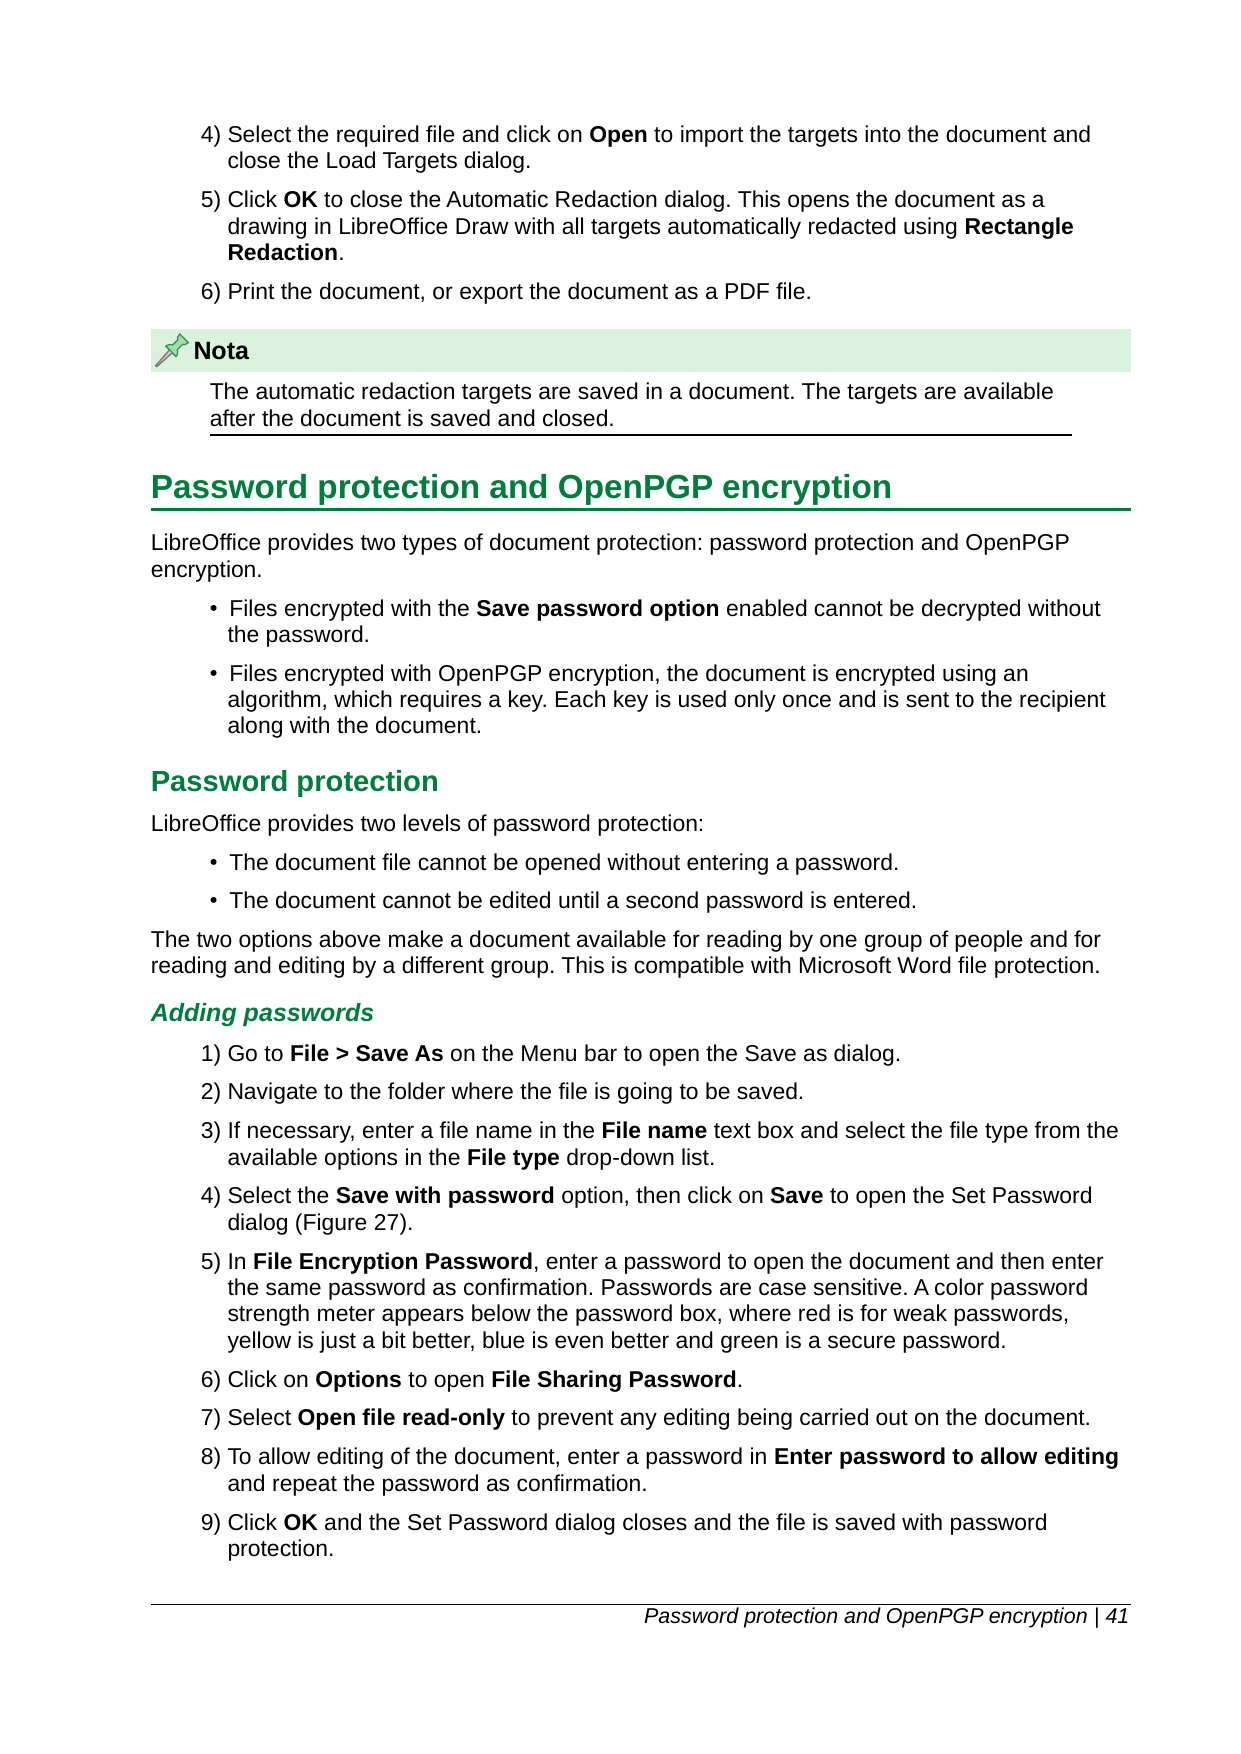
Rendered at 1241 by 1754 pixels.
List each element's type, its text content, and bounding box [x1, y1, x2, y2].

subtitle Password protection [151, 764, 1131, 797]
list To allow editing of the document, enter a password in Enter password to allow editing and repeat the password as confirmation. [227, 1443, 1131, 1496]
subtitle Nota [151, 329, 1131, 372]
list The document cannot be edited until a second password is entered. [209, 887, 1131, 914]
list LibreOffice provides two types of document protection: password protection and OpenPGP encryption. [151, 529, 1131, 582]
list Go to File > Save As on the Menu bar to open the Save as dialog. [227, 1039, 1131, 1066]
list Print the document, or export the document as a PDF file. [227, 278, 1131, 304]
text The automatic redaction targets are saved in a document. The targets are available after the document is saved and closed. [209, 378, 1072, 436]
list Files encrypted with OpenPGP encryption, the document is encrypted using an algorithm, which requires a key. Each key is used only once and is sent to the recipient along with the document. [209, 660, 1131, 739]
subtitle Password protection and OpenPGP encryption [151, 467, 1131, 508]
list Navigate to the folder where the file is going to be saved. [227, 1078, 1131, 1105]
text The two options above make a document available for reading by one group of people and for reading and editing by a different group. This is compatible with Microsoft Word file protection. [151, 926, 1131, 979]
list If necessary, enter a file name in the File name text box and select the file type from the available options in the File type drop‑down list. [227, 1117, 1131, 1170]
list Click OK and the Set Password dialog closes and the file is saved with password protection. [227, 1508, 1131, 1561]
subtitle Adding passwords [151, 998, 1131, 1027]
list Click OK to close the Automatic Redaction dialog. This opens the document as a drawing in LibreOffice Draw with all targets automatically redacted using Rectangle Redaction. [227, 186, 1131, 265]
list Click on Options to open File Sharing Password. [227, 1366, 1131, 1392]
list The document file cannot be opened without entering a password. [209, 848, 1131, 875]
list Select the Save with password option, then click on Save to open the Set Password dialog (Figure 27). [227, 1182, 1131, 1235]
list LibreOffice provides two levels of password protection: [151, 809, 1131, 836]
list In File Encryption Password, enter a password to open the document and then enter the same password as confirmation. Passwords are case sensitive. A color password strength meter appears below the password box, where red is for weak passwords, yellow is just a bit better, blue is even better and green is a secure password. [227, 1248, 1131, 1353]
list Select the required file and click on Open to import the targets into the document and close the Load Targets dialog. [227, 121, 1131, 174]
list Files encrypted with the Save password option enabled cannot be decrypted without the password. [209, 594, 1131, 647]
list Select Open file read-only to prevent any editing being carried out on the document. [227, 1404, 1131, 1431]
